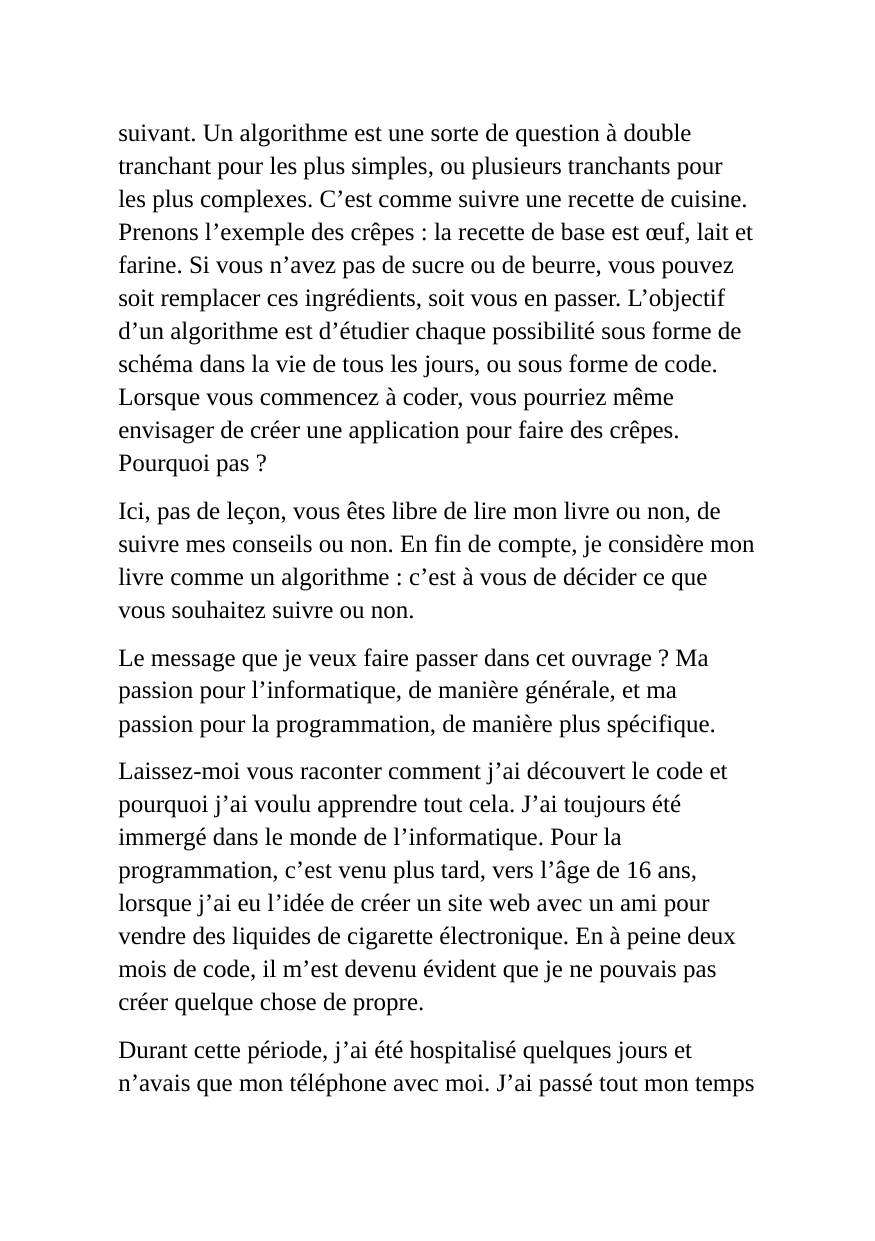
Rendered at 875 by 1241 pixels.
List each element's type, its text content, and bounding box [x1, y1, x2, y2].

text Ici, pas de leçon, vous êtes libre de lire mon livre ou non, de suivre mes conseils ou non. En fin de compte, je considère mon livre comme un algorithme : c’est à vous de décider ce que vous souhaitez suivre ou non. [118, 496, 756, 624]
text Durant cette période, j’ai été hospitalisé quelques jours et n’avais que mon téléphone avec moi. J’ai passé tout mon temps [118, 1035, 756, 1097]
text suivant. Un algorithme est une sorte de question à double tranchant pour les plus simples, ou plusieurs tranchants pour les plus complexes. C’est comme suivre une recette de cuisine. Prenons l’exemple des crêpes : la recette de base est œuf, lait et farine. Si vous n’avez pas de sucre ou de beurre, vous pouvez soit remplacer ces ingrédients, soit vous en passer. L’objectif d’un algorithme est d’étudier chaque possibilité sous forme de schéma dans la vie de tous les jours, ou sous forme de code. Lorsque vous commencez à coder, vous pourriez même envisager de créer une application pour faire des crêpes. Pourquoi pas ? [118, 118, 756, 477]
text Le message que je veux faire passer dans cet ouvrage ? Ma passion pour l’informatique, de manière générale, et ma passion pour la programmation, de manière plus spécifique. [118, 643, 756, 737]
text Laissez-moi vous raconter comment j’ai découvert le code et pourquoi j’ai voulu apprendre tout cela. J’ai toujours été immergé dans le monde de l’informatique. Pour la programmation, c’est venu plus tard, vers l’âge de 16 ans, lorsque j’ai eu l’idée de créer un site web avec un ami pour vendre des liquides de cigarette électronique. En à peine deux mois de code, il m’est devenu évident que je ne pouvais pas créer quelque chose de propre. [118, 756, 756, 1016]
